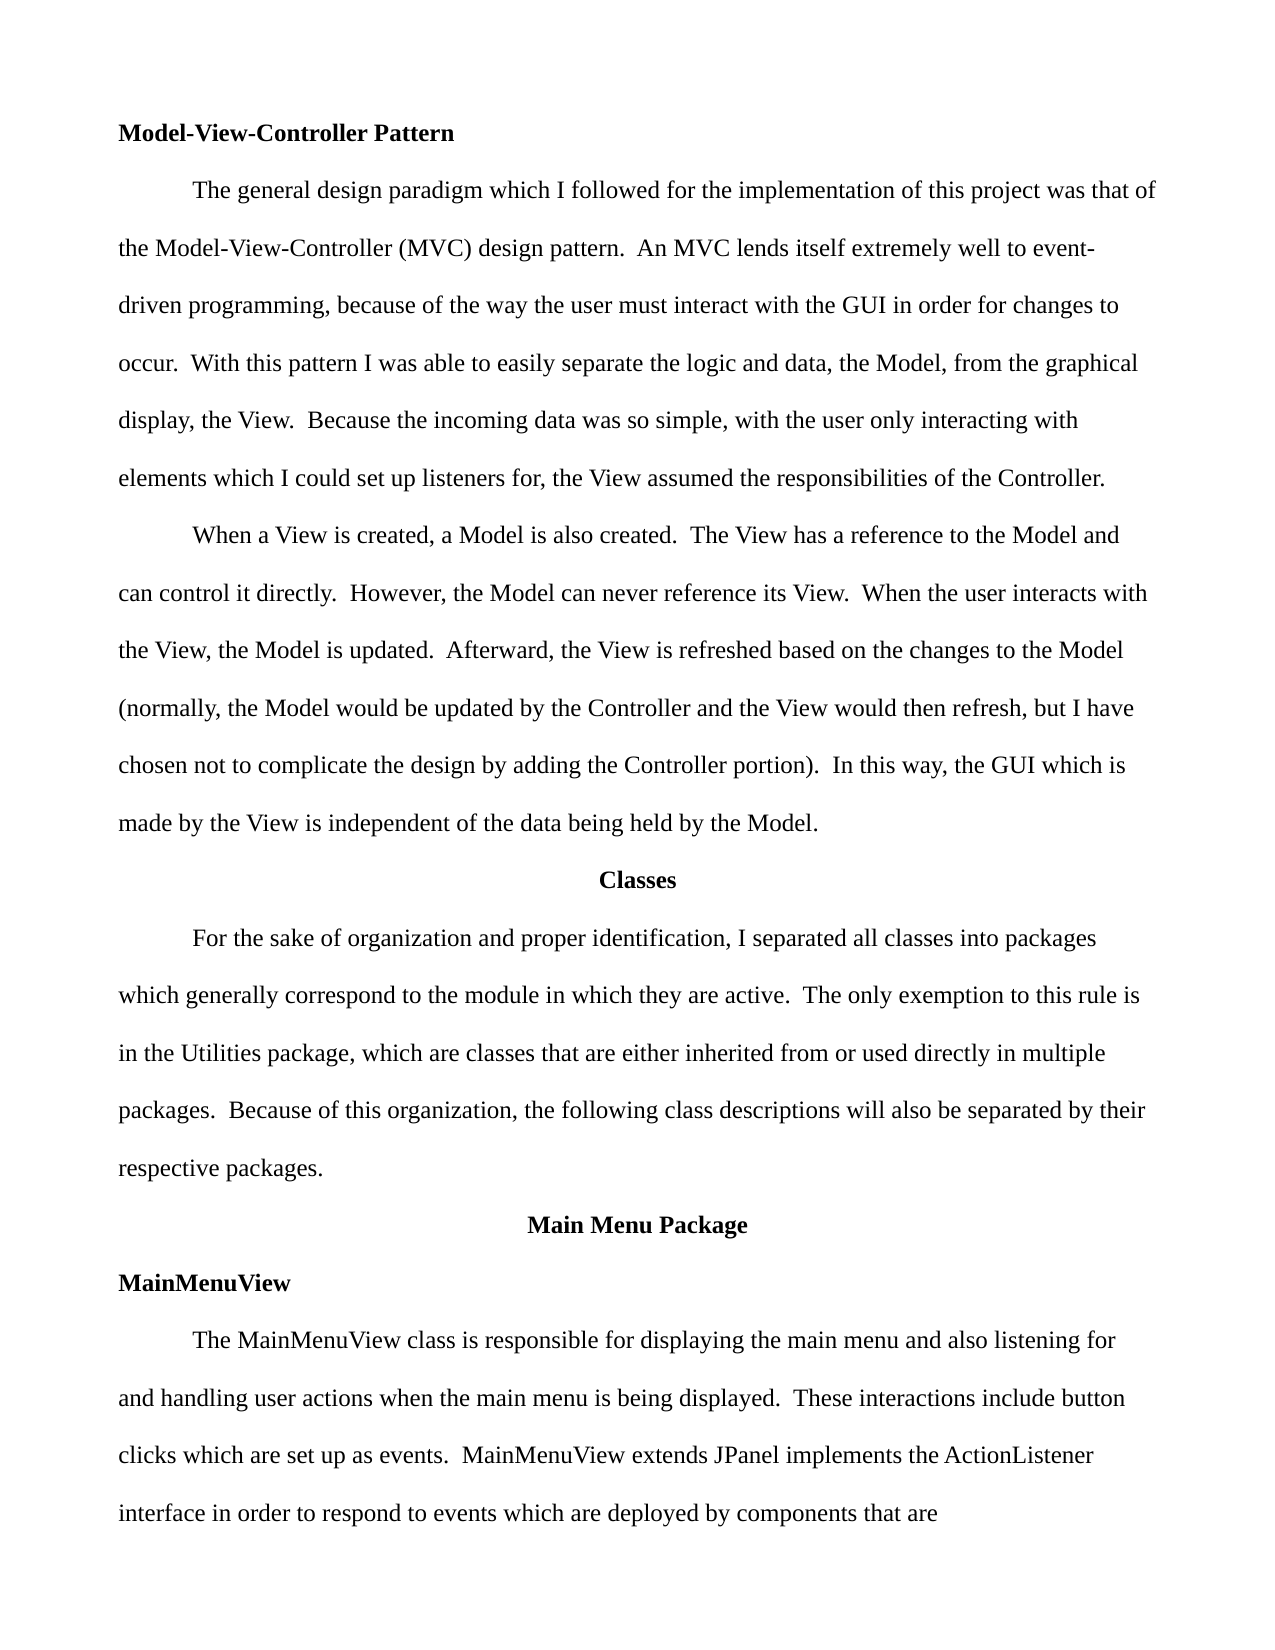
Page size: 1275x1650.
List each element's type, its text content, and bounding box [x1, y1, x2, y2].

text Model-View-Controller Pattern [118, 118, 1157, 147]
text Classes [118, 866, 1157, 894]
text When a View is created, a Model is also created. The View has a reference to the Model and can control it directly. However, the Model can never reference its View. When the user interacts with the View, the Model is updated. Afterward, the View is refreshed based on the changes to the Model (normally, the Model would be updated by the Controller and the View would then refresh, but I have chosen not to complicate the design by adding the Controller portion). In this way, the GUI which is made by the View is independent of the data being held by the Model. [118, 521, 1157, 837]
text Main Menu Package [118, 1211, 1157, 1239]
text The MainMenuView class is responsible for displaying the main menu and also listening for and handling user actions when the main menu is being displayed. These interactions include button clicks which are set up as events. MainMenuView extends JPanel implements the ActionListener interface in order to respond to events which are deployed by components that are [118, 1326, 1157, 1527]
text MainMenuView [118, 1268, 1157, 1297]
text The general design paradigm which I followed for the implementation of this project was that of the Model-View-Controller (MVC) design pattern. An MVC lends itself extremely well to event-driven programming, because of the way the user must interact with the GUI in order for changes to occur. With this pattern I was able to easily separate the logic and data, the Model, from the graphical display, the View. Because the incoming data was so simple, with the user only interacting with elements which I could set up listeners for, the View assumed the responsibilities of the Controller. [118, 176, 1157, 492]
text For the sake of organization and proper identification, I separated all classes into packages which generally correspond to the module in which they are active. The only exemption to this rule is in the Utilities package, which are classes that are either inherited from or used directly in multiple packages. Because of this organization, the following class descriptions will also be separated by their respective packages. [118, 923, 1157, 1182]
